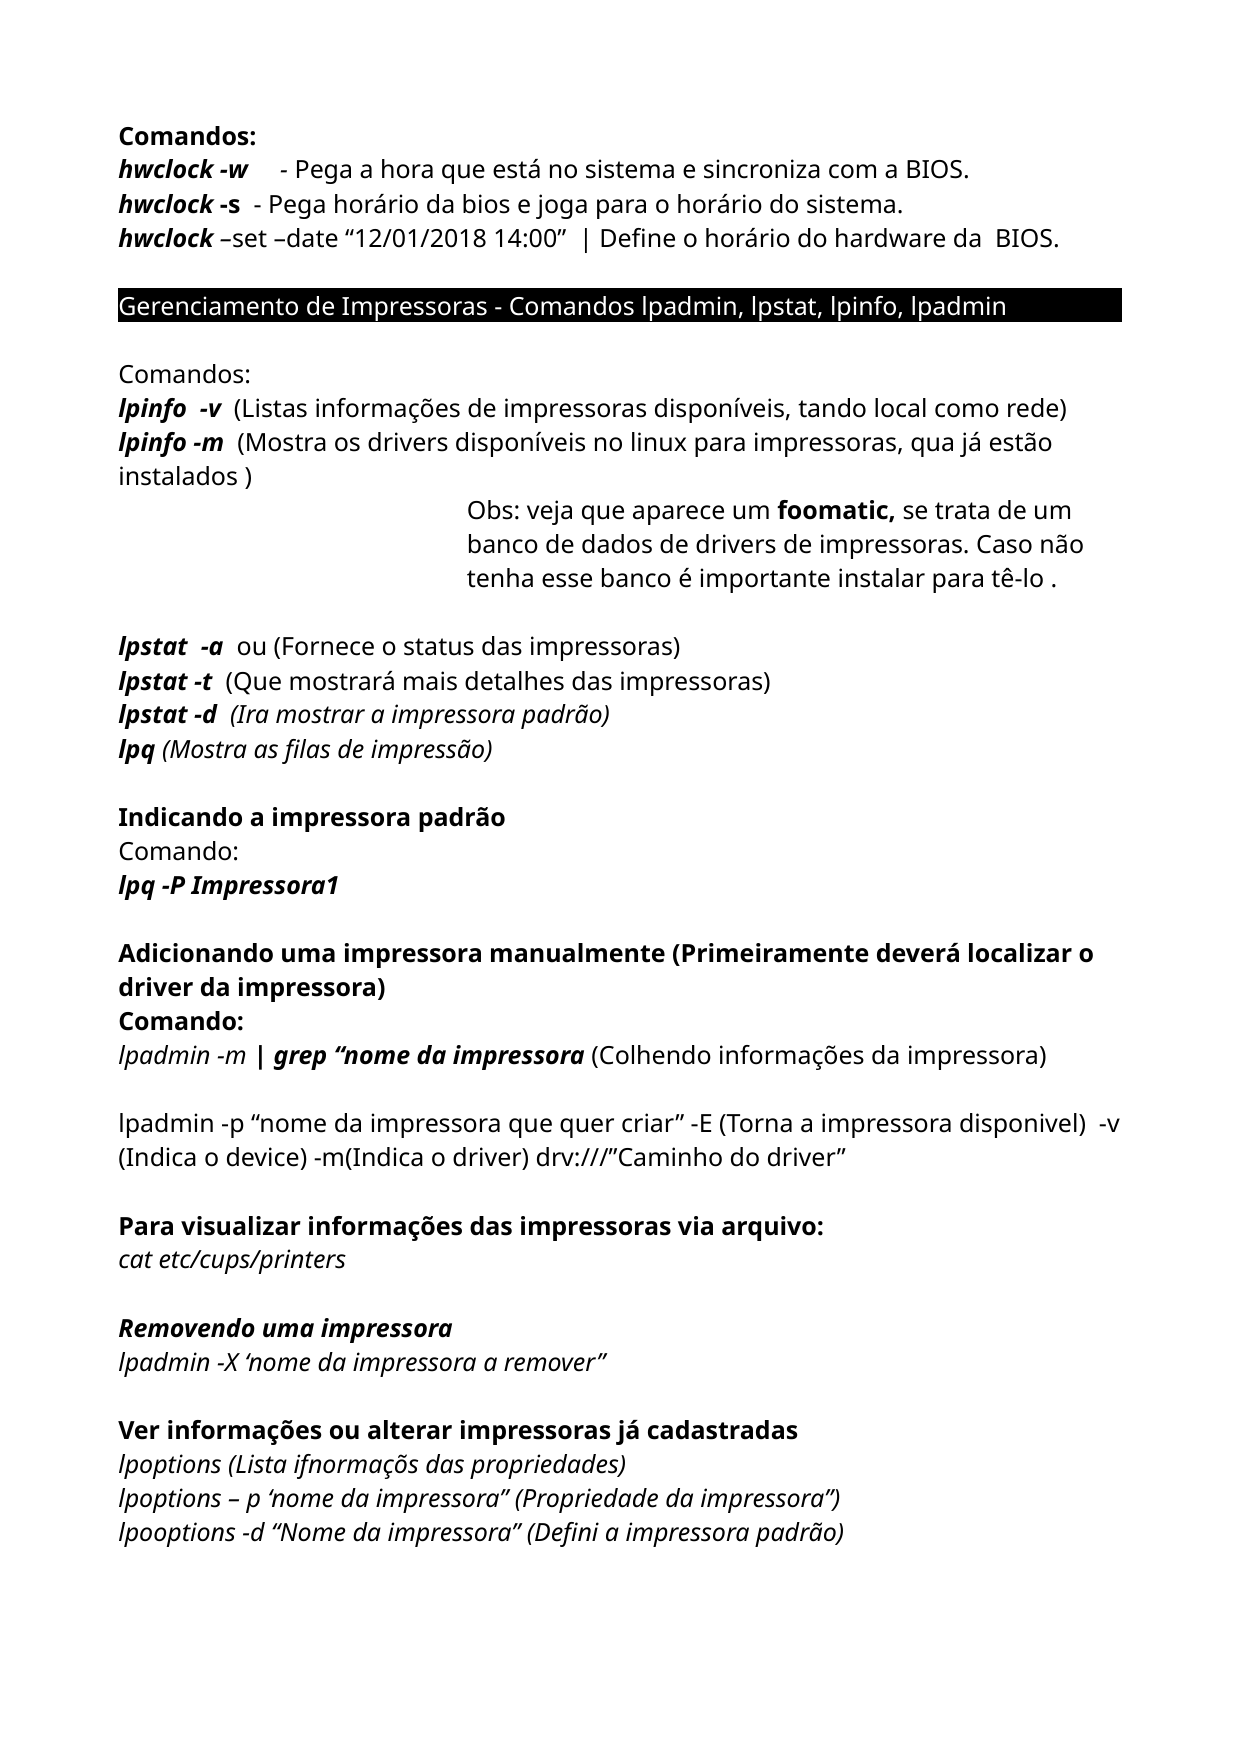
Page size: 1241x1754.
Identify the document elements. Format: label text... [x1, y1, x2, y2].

text lpinfo -v (Listas informações de impressoras disponíveis, tando local como rede) [118, 391, 1122, 425]
text Removendo uma impressora [118, 1310, 1122, 1344]
text hwclock –set –date “12/01/2018 14:00” | Define o horário do hardware da BIOS. [118, 220, 1122, 254]
text Obs: veja que aparece um foomatic, se trata de um banco de dados de drivers de impressoras. Caso não tenha esse banco é importante instalar para tê-lo . [467, 493, 1122, 595]
text hwclock -s - Pega horário da bios e joga para o horário do sistema. [118, 186, 1122, 220]
text lpinfo -m (Mostra os drivers disponíveis no linux para impressoras, qua já estão instalados ) [118, 425, 1122, 493]
text Comando: [118, 833, 1122, 867]
text lpadmin -p “nome da impressora que quer criar” -E (Torna a impressora disponivel) -v (Indica o device) -m(Indica o driver) drv:///”Caminho do driver” [118, 1106, 1122, 1174]
text Ver informações ou alterar impressoras já cadastradas [118, 1412, 1122, 1447]
text cat etc/cups/printers [118, 1242, 1122, 1276]
text lpadmin -m | grep “nome da impressora (Colhendo informações da impressora) [118, 1038, 1122, 1072]
text lpoptions (Lista ifnormaçõs das propriedades) [118, 1447, 1122, 1481]
text hwclock -w - Pega a hora que está no sistema e sincroniza com a BIOS. [118, 152, 1122, 186]
text lpstat -d (Ira mostrar a impressora padrão) [118, 697, 1122, 731]
text Para visualizar informações das impressoras via arquivo: [118, 1208, 1122, 1242]
text Comandos: [118, 357, 1122, 391]
text lpq (Mostra as filas de impressão) [118, 731, 1122, 765]
text Gerenciamento de Impressoras - Comandos lpadmin, lpstat, lpinfo, lpadmin [118, 288, 1122, 322]
text lpoptions – p ‘nome da impressora” (Propriedade da impressora”) [118, 1481, 1122, 1515]
text lpq -P Impressora1 [118, 867, 1122, 902]
text Adicionando uma impressora manualmente (Primeiramente deverá localizar o driver da impressora) [118, 936, 1122, 1004]
text Comando: [118, 1004, 1122, 1038]
text Comandos: [118, 118, 1122, 152]
text lpadmin -X ‘nome da impressora a remover” [118, 1344, 1122, 1378]
text lpstat -a ou (Fornece o status das impressoras) [118, 629, 1122, 663]
text Indicando a impressora padrão [118, 799, 1122, 833]
text lpstat -t (Que mostrará mais detalhes das impressoras) [118, 663, 1122, 697]
text lpooptions -d “Nome da impressora” (Defini a impressora padrão) [118, 1515, 1122, 1549]
